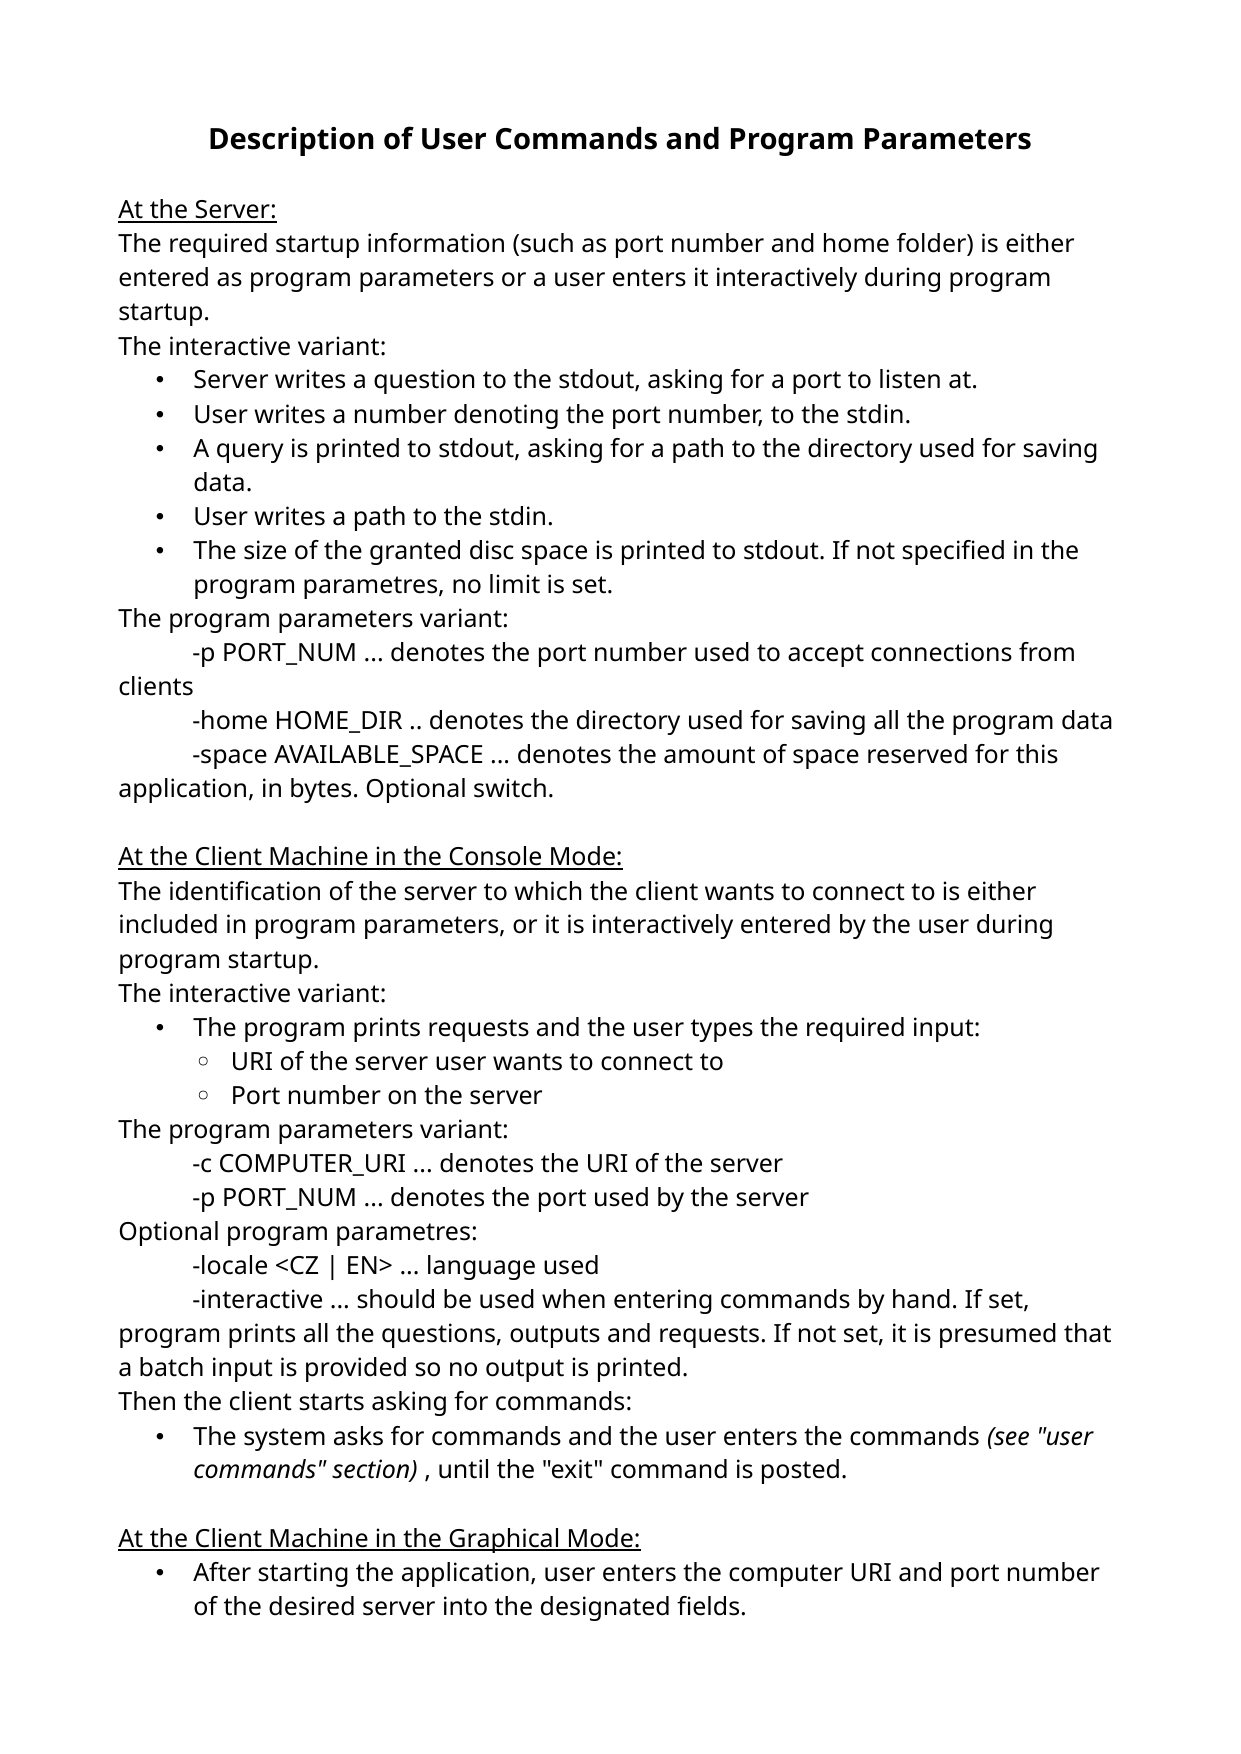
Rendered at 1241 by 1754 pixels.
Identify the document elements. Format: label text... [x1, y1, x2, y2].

list The program prints requests and the user types the required input: [156, 1009, 1122, 1043]
text -c COMPUTER_URI ... denotes the URI of the server [118, 1146, 1122, 1180]
text The program parameters variant: [118, 601, 1122, 635]
text At the Client Machine in the Console Mode: [118, 839, 1122, 873]
list User writes a path to the stdin. [156, 498, 1122, 532]
text Optional program parametres: [118, 1214, 1122, 1248]
text The required startup information (such as port number and home folder) is either entered as program parameters or a user enters it interactively during program startup. [118, 226, 1122, 328]
text Then the client starts asking for commands: [118, 1384, 1122, 1418]
text At the Server: [118, 192, 1122, 226]
list Port number on the server [193, 1077, 1122, 1112]
text At the Client Machine in the Graphical Mode: [118, 1520, 1122, 1554]
list The system asks for commands and the user enters the commands (see "user commands" section) , until the "exit" command is posted. [156, 1418, 1122, 1486]
text The interactive variant: [118, 328, 1122, 362]
text -locale <CZ | EN> ... language used [118, 1248, 1122, 1282]
text The interactive variant: [118, 975, 1122, 1009]
list URI of the server user wants to connect to [193, 1043, 1122, 1077]
text -interactive ... should be used when entering commands by hand. If set, program prints all the questions, outputs and requests. If not set, it is presumed that a batch input is provided so no output is printed. [118, 1282, 1122, 1384]
text Description of User Commands and Program Parameters [118, 118, 1122, 158]
text -space AVAILABLE_SPACE ... denotes the amount of space reserved for this application, in bytes. Optional switch. [118, 737, 1122, 805]
text -p PORT_NUM ... denotes the port used by the server [118, 1180, 1122, 1214]
list The size of the granted disc space is printed to stdout. If not specified in the program parametres, no limit is set. [156, 532, 1122, 601]
text The identification of the server to which the client wants to connect to is either included in program parameters, or it is interactively entered by the user during program startup. [118, 873, 1122, 975]
text -p PORT_NUM ... denotes the port number used to accept connections from clients [118, 635, 1122, 703]
list Server writes a question to the stdout, asking for a port to listen at. [156, 362, 1122, 396]
text The program parameters variant: [118, 1112, 1122, 1146]
list User writes a number denoting the port number, to the stdin. [156, 396, 1122, 430]
list A query is printed to stdout, asking for a path to the directory used for saving data. [156, 430, 1122, 498]
list After starting the application, user enters the computer URI and port number of the desired server into the designated fields. [156, 1554, 1122, 1622]
text -home HOME_DIR .. denotes the directory used for saving all the program data [118, 703, 1122, 737]
